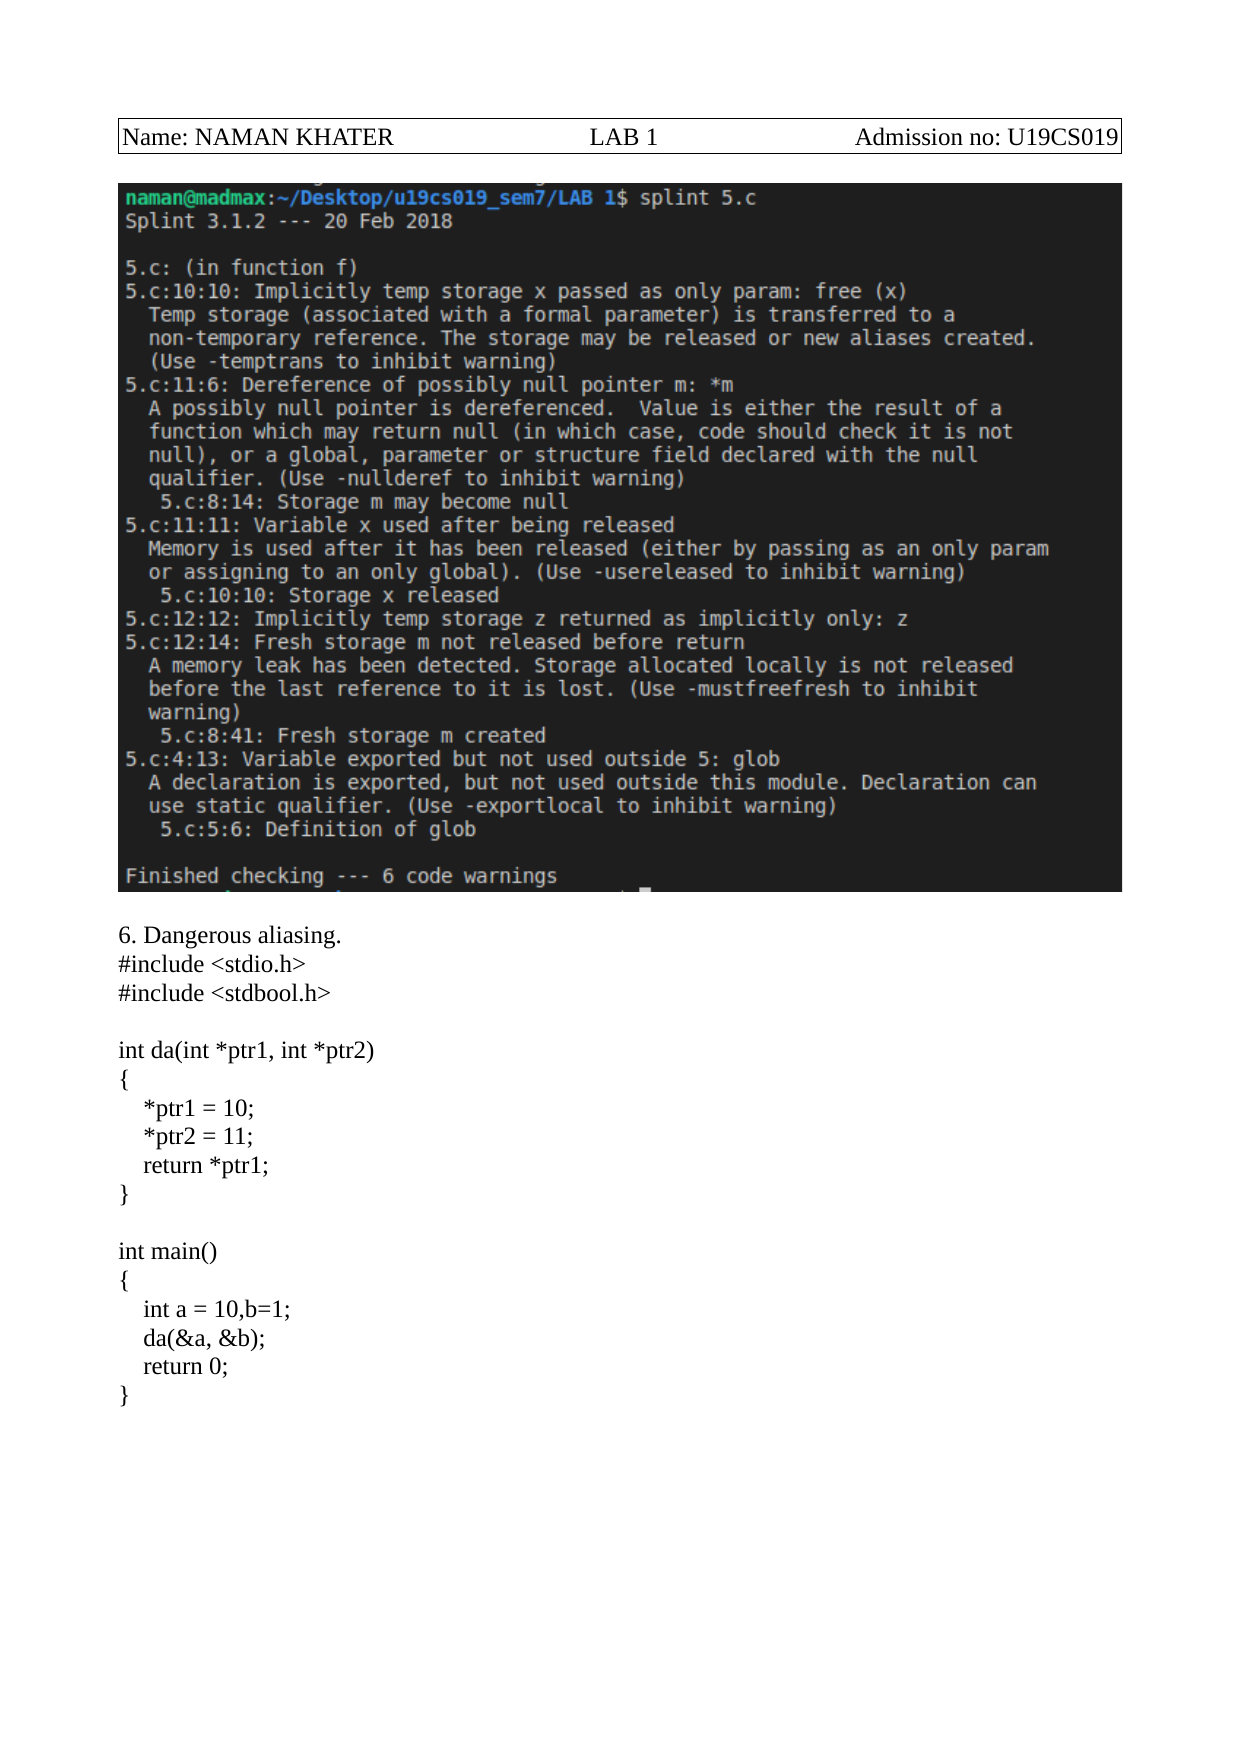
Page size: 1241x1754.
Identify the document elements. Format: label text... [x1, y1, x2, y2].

text int main() [118, 1236, 1122, 1265]
text da(&a, &b); [118, 1323, 1122, 1351]
text 6. Dangerous aliasing. [118, 920, 1122, 949]
text } [118, 1179, 1122, 1208]
text #include <stdio.h> [118, 949, 1122, 978]
text { [118, 1265, 1122, 1294]
text int da(int *ptr1, int *ptr2) [118, 1035, 1122, 1064]
text #include <stdbool.h> [118, 978, 1122, 1006]
text int a = 10,b=1; [118, 1294, 1122, 1323]
text return 0; [118, 1351, 1122, 1380]
text } [118, 1380, 1122, 1409]
text *ptr2 = 11; [118, 1121, 1122, 1150]
text return *ptr1; [118, 1150, 1122, 1179]
text *ptr1 = 10; [118, 1093, 1122, 1121]
picture [118, 183, 1123, 892]
text { [118, 1064, 1122, 1093]
